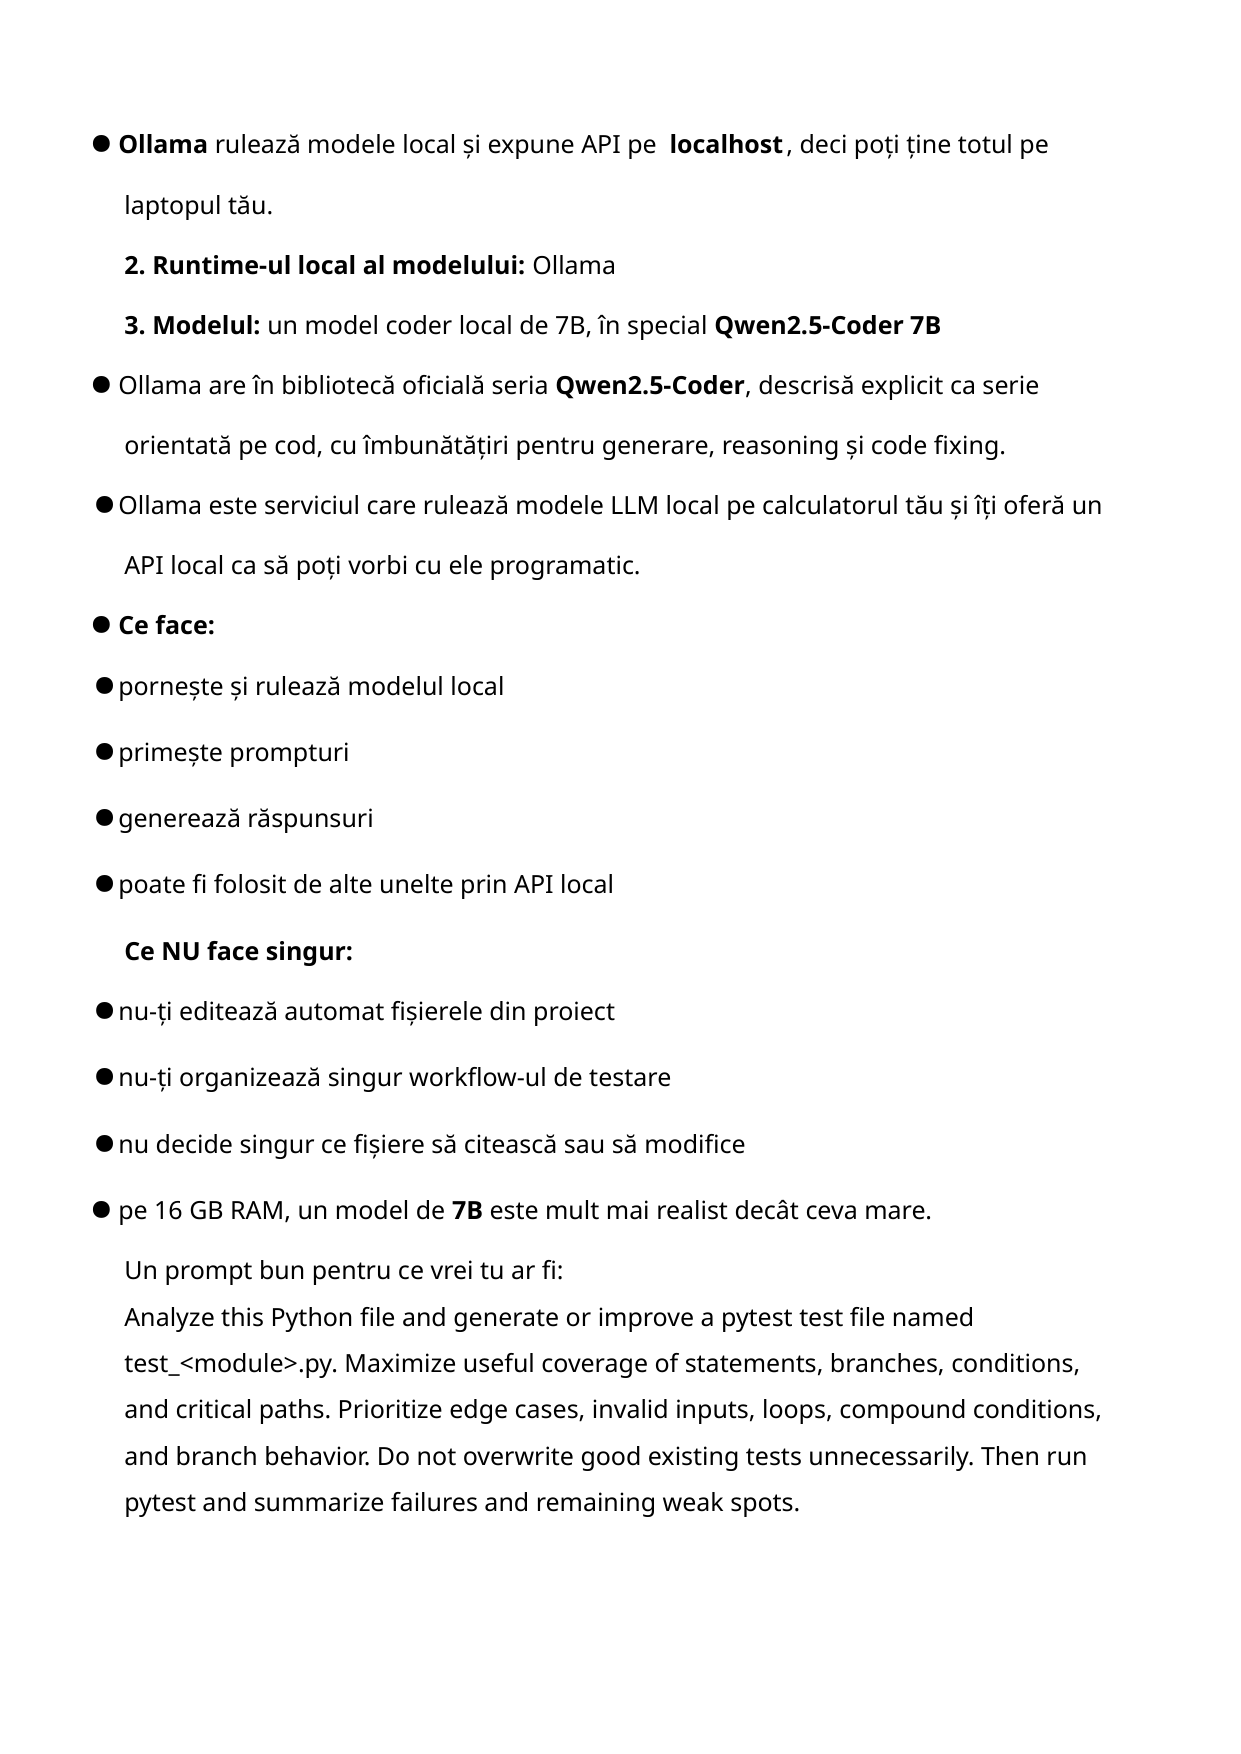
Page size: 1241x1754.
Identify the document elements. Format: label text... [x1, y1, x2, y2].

list generează răspunsuri [119, 795, 1122, 838]
list nu-ți editează automat fișierele din proiect [119, 988, 1122, 1031]
text 2. Runtime-ul local al modelului: Ollama 3. Modelul: un model coder local de 7B, în special Qwen2.5-Coder 7B [119, 241, 1122, 344]
list pe 16 GB RAM, un model de 7B este mult mai realist decât ceva mare. [119, 1187, 1122, 1230]
text Analyze this Python file and generate or improve a pytest test file named test_<module>.py. Maximize useful coverage of statements, branches, conditions, and critical paths. Prioritize edge cases, invalid inputs, loops, compound conditions, and branch behavior. Do not overwrite good existing tests unnecessarily. Then run pytest and summarize failures and remaining weak spots. [119, 1294, 1122, 1521]
list primește prompturi [119, 728, 1122, 772]
list poate fi folosit de alte unelte prin API local [119, 861, 1122, 904]
list Ce NU face singur: [119, 927, 1122, 971]
list Ollama rulează modele local și expune API pe localhost, deci poți ține totul pe laptopul tău. [119, 122, 1122, 224]
list Ollama are în bibliotecă oficială seria Qwen2.5-Coder, descrisă explicit ca serie orientată pe cod, cu îmbunătățiri pentru generare, reasoning și code fixing. [119, 362, 1122, 465]
list Ollama este serviciul care rulează modele LLM local pe calculatorul tău și îți oferă un API local ca să poți vorbi cu ele programatic. [119, 482, 1122, 585]
text Un prompt bun pentru ce vrei tu ar fi: [119, 1247, 1122, 1290]
list nu decide singur ce fișiere să citească sau să modifice [119, 1120, 1122, 1163]
list nu-ți organizează singur workflow-ul de testare [119, 1054, 1122, 1097]
list pornește și rulează modelul local [119, 662, 1122, 705]
list Ce face: [119, 602, 1122, 645]
